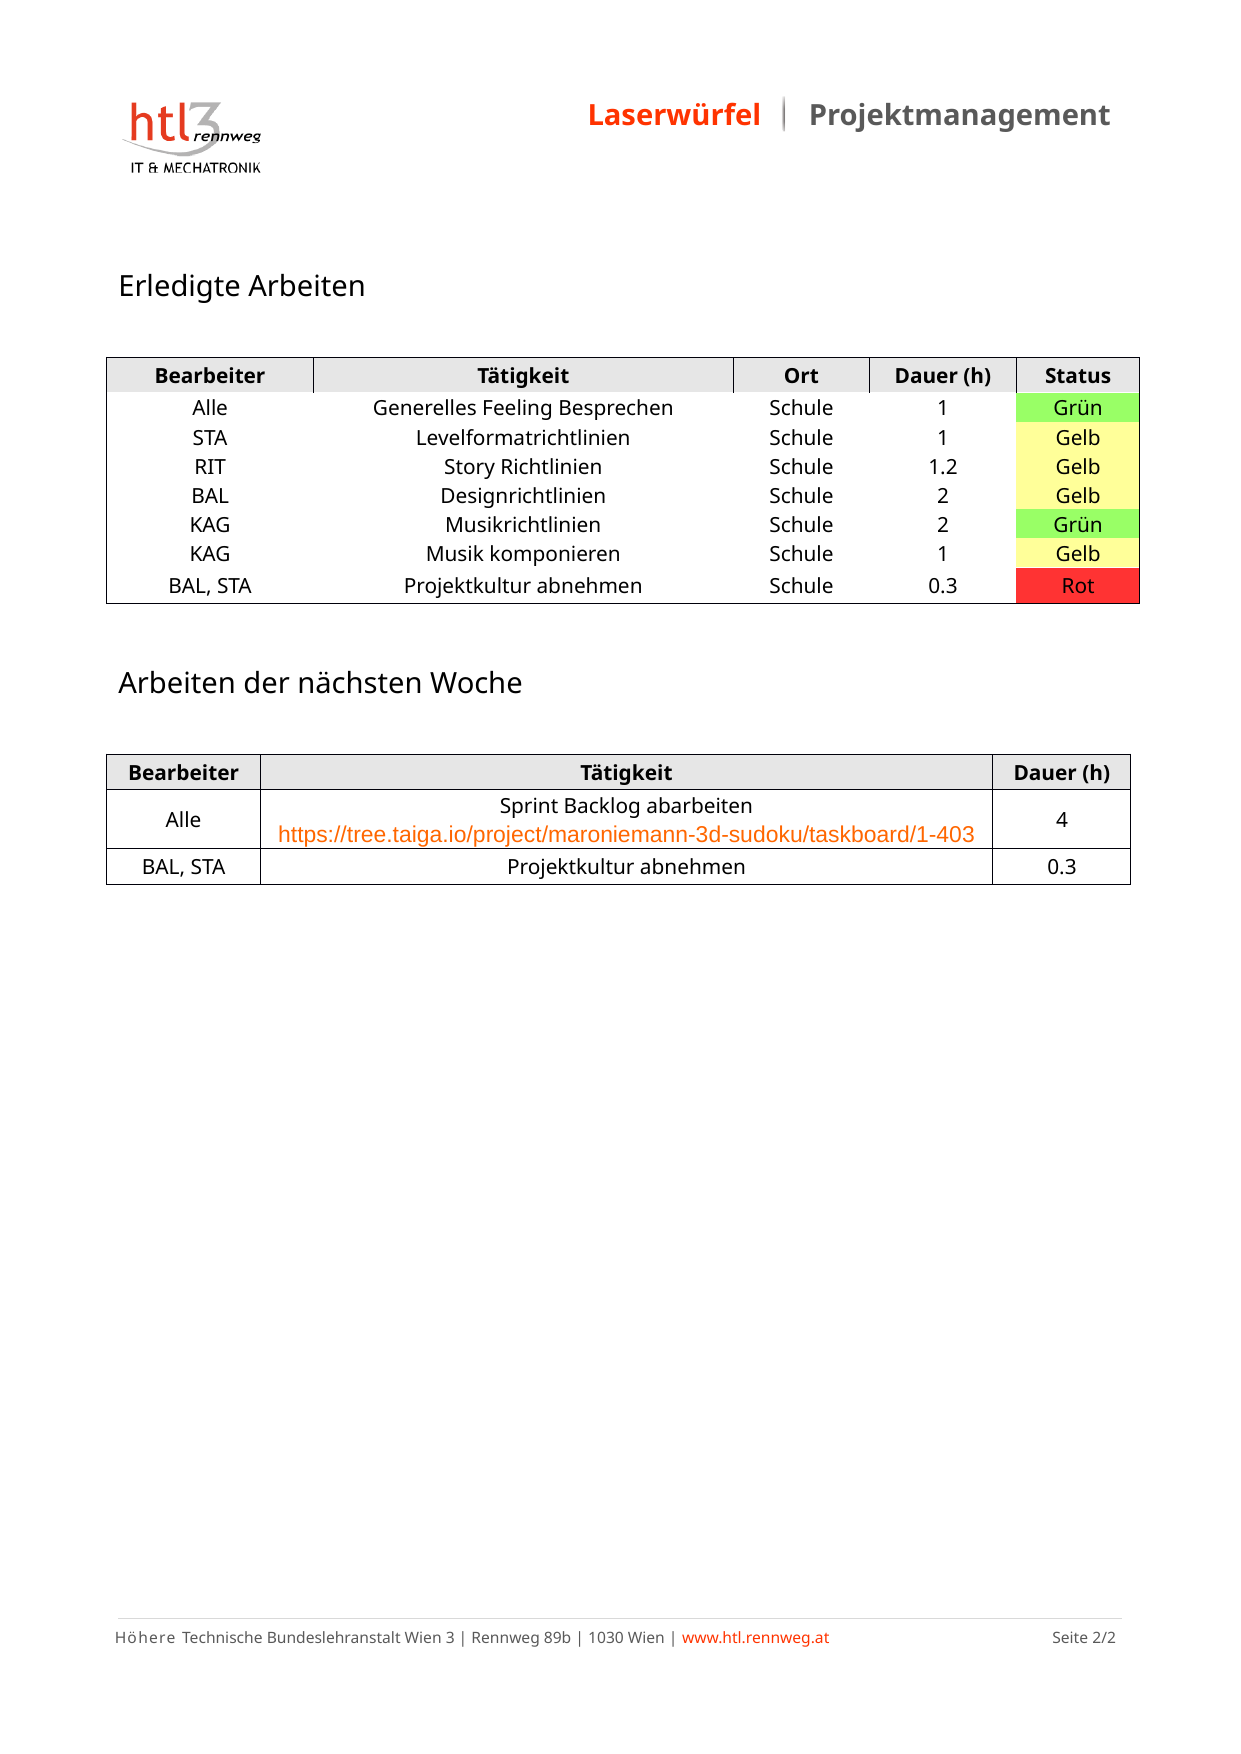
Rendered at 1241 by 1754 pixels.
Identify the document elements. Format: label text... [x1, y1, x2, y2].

table_cell RIT [107, 451, 313, 480]
table_cell Grün [1016, 509, 1139, 538]
table_cell 1.2 [869, 451, 1016, 480]
table_header Dauer (h) [870, 358, 1016, 392]
table_cell Schule [733, 422, 869, 451]
table_cell 0.3 [993, 849, 1130, 884]
table_cell Alle [107, 393, 313, 422]
table_cell Gelb [1016, 480, 1139, 509]
table_cell STA [107, 422, 313, 451]
table_cell 1 [869, 393, 1016, 422]
table_cell Projektkultur abnehmen [313, 568, 733, 603]
table_header Dauer (h) [993, 755, 1130, 789]
table_cell BAL, STA [107, 849, 260, 884]
table_cell 2 [869, 480, 1016, 509]
table_cell Sprint Backlog abarbeiten https://tree.taiga.io/project/maroniemann-3d-sudoku/taskboard/1-403 [261, 790, 992, 848]
table_cell Alle [107, 790, 260, 848]
table_cell Story Richtlinien [313, 451, 733, 480]
table_cell Generelles Feeling Besprechen [313, 393, 733, 422]
table_cell 4 [993, 790, 1130, 848]
table_cell KAG [107, 538, 313, 567]
table_header Tätigkeit [314, 358, 733, 392]
table_cell Schule [733, 538, 869, 567]
table_cell Schule [733, 509, 869, 538]
table_cell Musikrichtlinien [313, 509, 733, 538]
table_header Ort [734, 358, 869, 392]
table_cell Gelb [1016, 451, 1139, 480]
table_cell 1 [869, 538, 1016, 567]
table_cell Levelformatrichtlinien [313, 422, 733, 451]
subtitle Arbeiten der nächsten Woche [118, 670, 1122, 699]
table_cell Schule [733, 480, 869, 509]
table_cell Gelb [1016, 538, 1139, 567]
table_cell Musik komponieren [313, 538, 733, 567]
table_header Bearbeiter [107, 358, 313, 392]
table_cell Gelb [1016, 422, 1139, 451]
table_cell Projektkultur abnehmen [261, 849, 992, 884]
table_cell 0.3 [869, 568, 1016, 603]
table_header Tätigkeit [261, 755, 992, 789]
table_cell BAL, STA [107, 568, 313, 603]
subtitle Erledigte Arbeiten [118, 273, 1122, 303]
table_cell BAL [107, 480, 313, 509]
table_cell 2 [869, 509, 1016, 538]
table_cell Schule [733, 568, 869, 603]
table_cell Rot [1016, 568, 1139, 603]
table_cell KAG [107, 509, 313, 538]
table_header Status [1017, 358, 1139, 392]
table_cell Grün [1016, 393, 1139, 422]
table_cell Designrichtlinien [313, 480, 733, 509]
table_cell Schule [733, 393, 869, 422]
table_cell Schule [733, 451, 869, 480]
table_header Bearbeiter [107, 755, 260, 789]
table_cell 1 [869, 422, 1016, 451]
